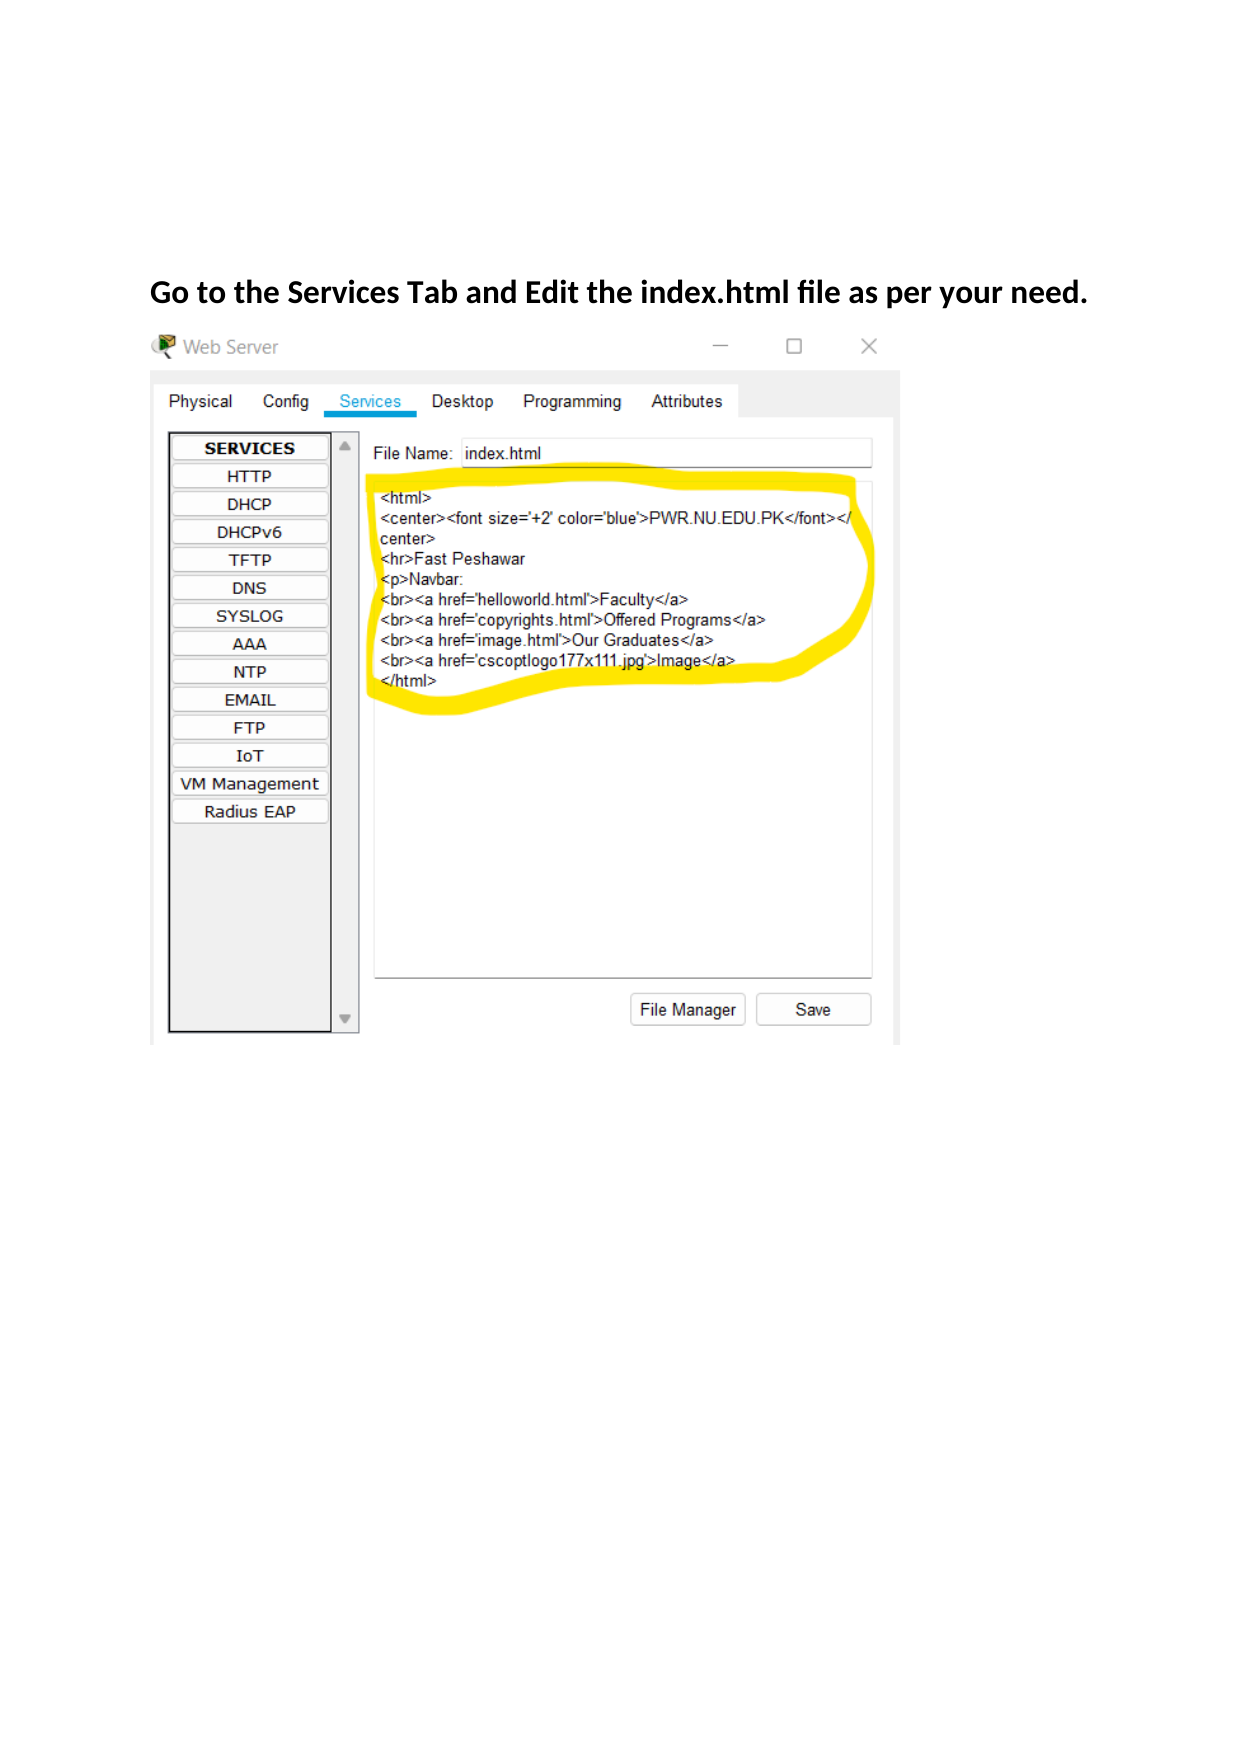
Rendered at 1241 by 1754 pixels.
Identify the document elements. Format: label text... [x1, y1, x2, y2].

text Go to the Services Tab and Edit the index.html file as per your need. [150, 271, 1090, 312]
picture [150, 331, 901, 1045]
